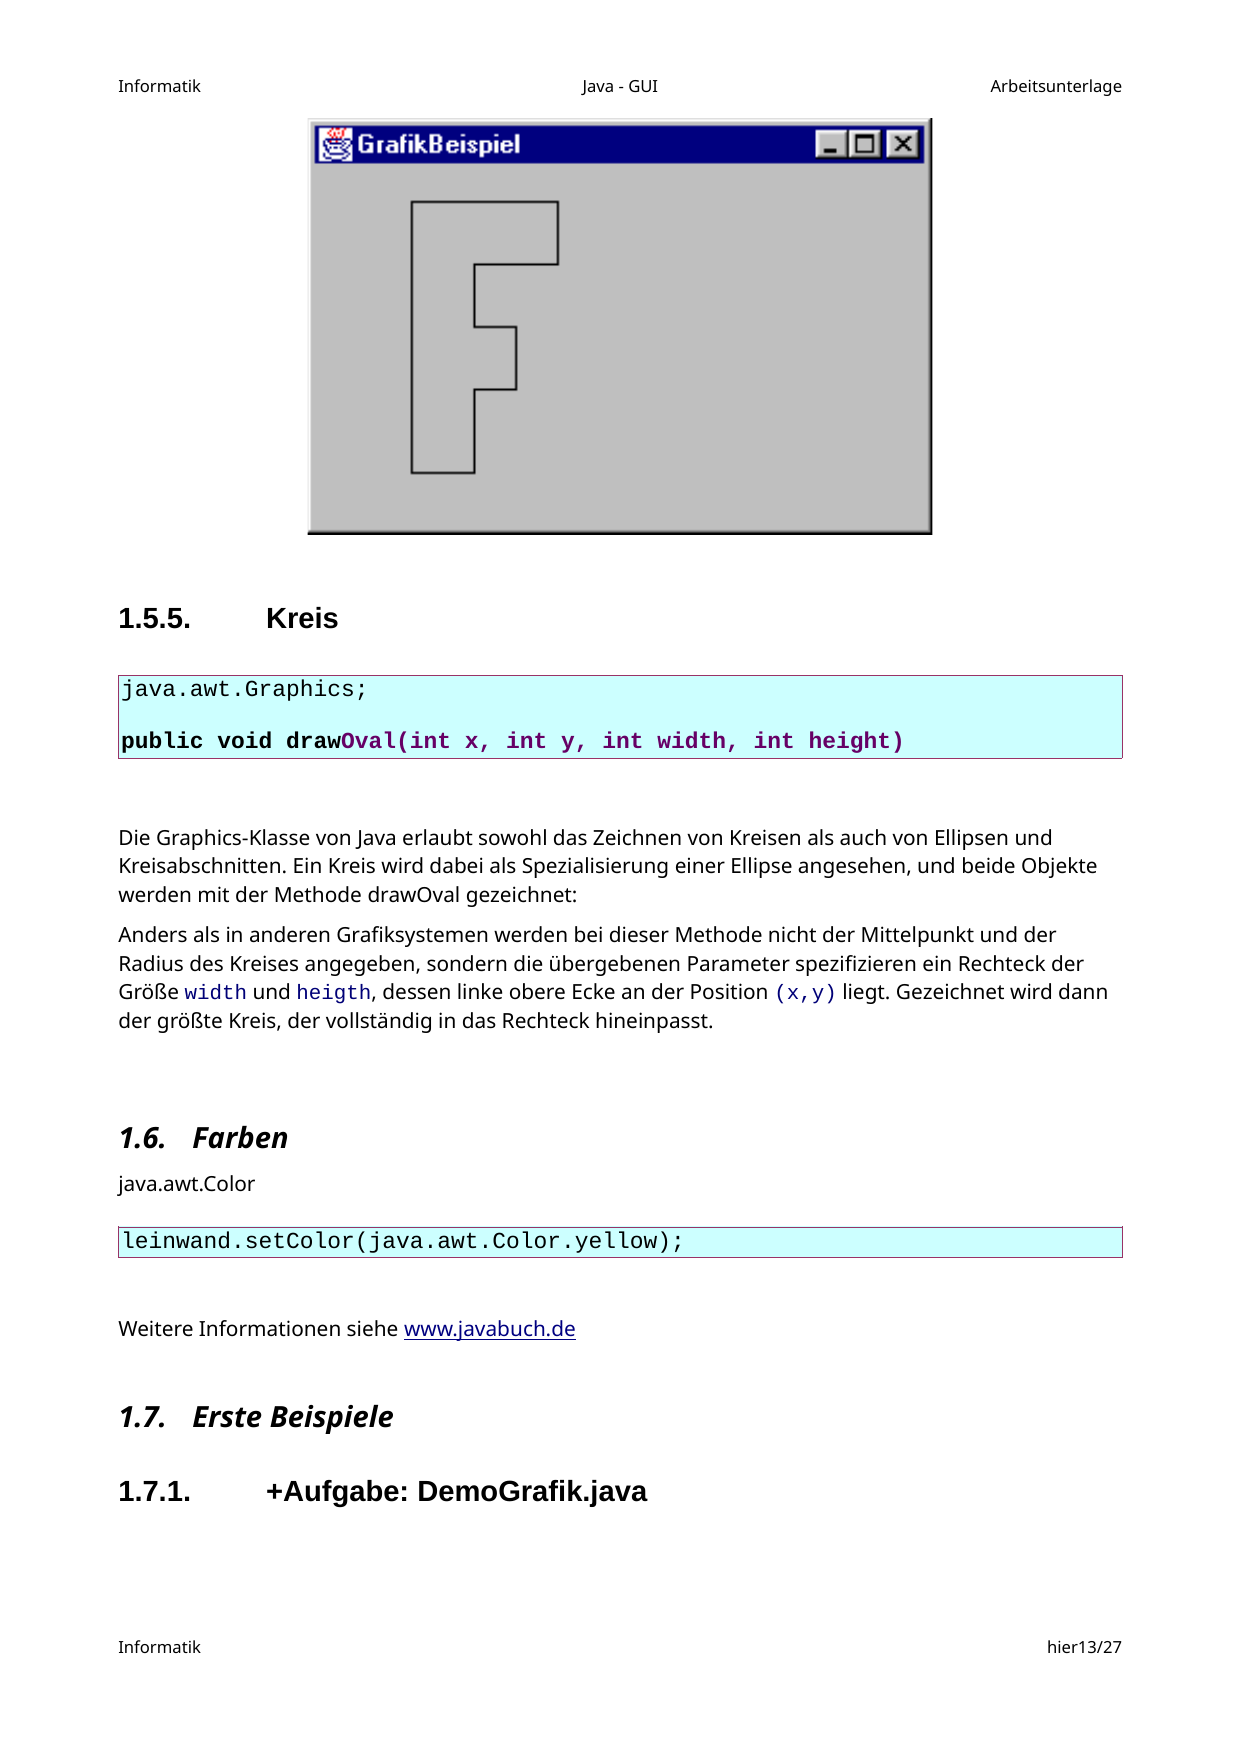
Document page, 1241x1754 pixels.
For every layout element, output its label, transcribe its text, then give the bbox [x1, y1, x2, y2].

text java.awt.Color [118, 1169, 1122, 1198]
text public void drawOval(int x, int y, int width, int height) [119, 727, 1122, 758]
text leinwand.setColor(java.awt.Color.yellow); [119, 1228, 1122, 1257]
text Anders als in anderen Grafiksystemen werden bei dieser Methode nicht der Mittelpunkt und der Radius des Kreises angegeben, sondern die übergebenen Parameter spezifizieren ein Rechteck der Größe width und heigth, dessen linke obere Ecke an der Position (x,y) liegt. Gezeichnet wird dann der größte Kreis, der vollständig in das Rechteck hineinpasst. [118, 921, 1122, 1034]
text java.awt.Graphics; [119, 676, 1122, 701]
subtitle +Aufgabe: DemoGrafik.java [118, 1473, 1122, 1507]
text Die Graphics-Klasse von Java erlaubt sowohl das Zeichnen von Kreisen als auch von Ellipsen und Kreisabschnitten. Ein Kreis wird dabei als Spezialisierung einer Ellipse angesehen, und beide Objekte werden mit der Methode drawOval gezeichnet: [118, 823, 1122, 908]
subtitle Kreis [118, 601, 1122, 634]
text Weitere Informationen siehe www.javabuch.de [118, 1314, 1122, 1371]
subtitle Farben [118, 1117, 1122, 1157]
subtitle Erste Beispiele [118, 1396, 1122, 1436]
